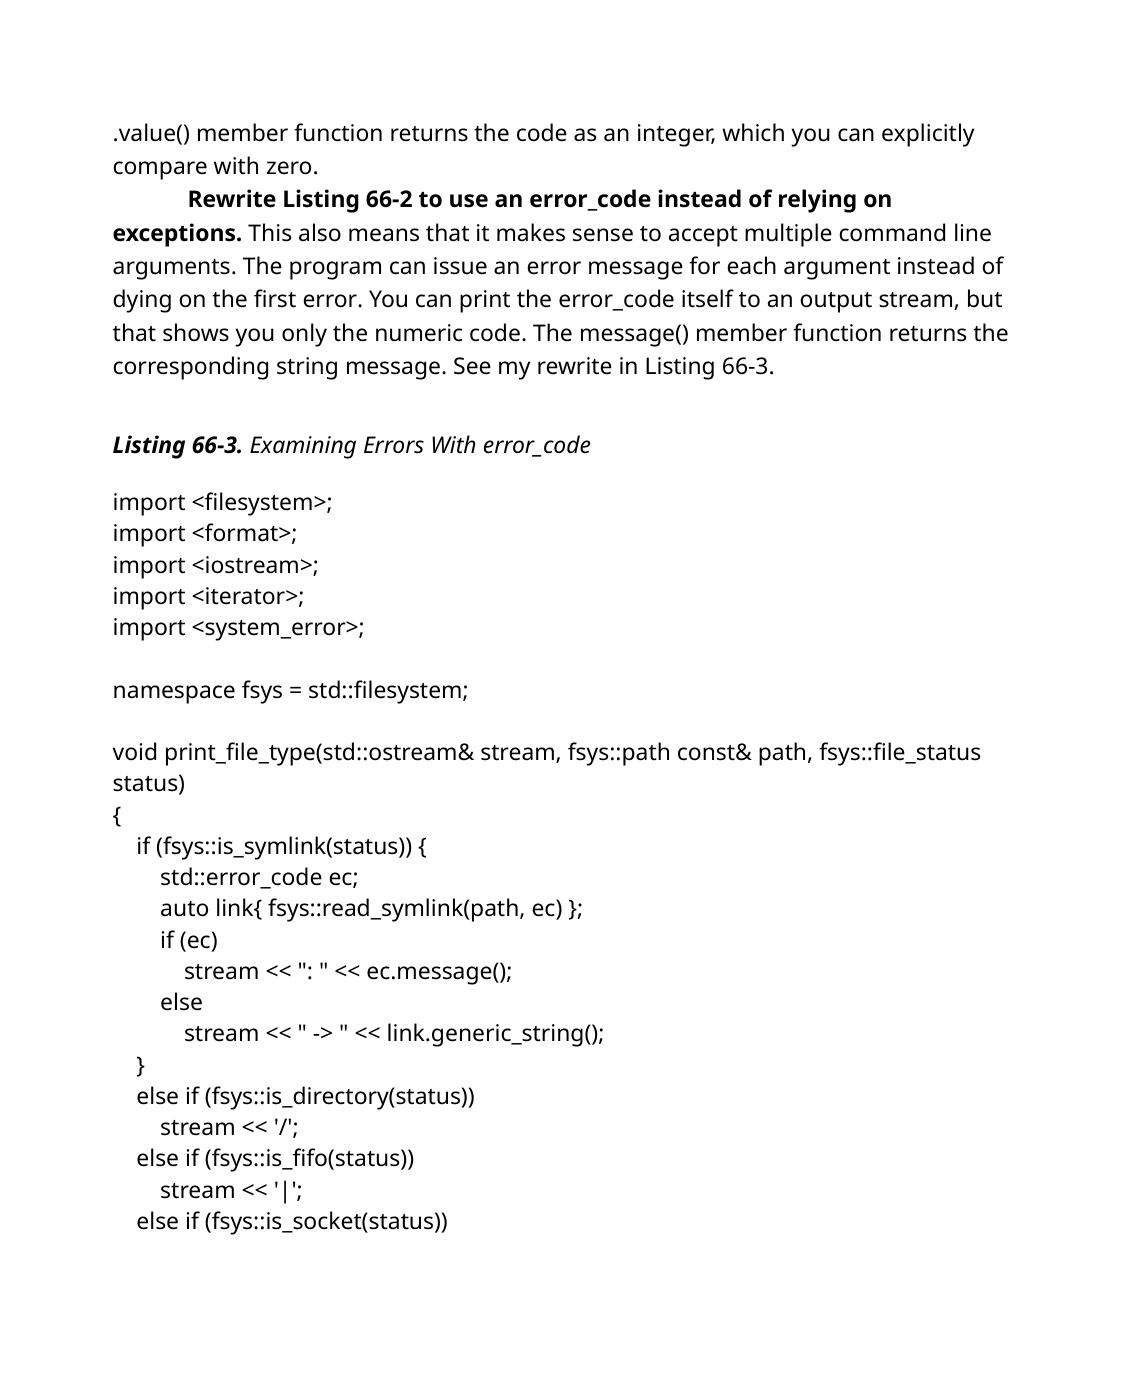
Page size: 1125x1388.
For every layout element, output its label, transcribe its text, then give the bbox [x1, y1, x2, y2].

text import <format>; [112, 517, 1012, 548]
text if (ec) [112, 923, 1012, 955]
text import <iostream>; [112, 548, 1012, 580]
text stream << " -> " << link.generic_string(); [112, 1017, 1012, 1048]
text else if (fsys::is_directory(status)) [112, 1080, 1012, 1111]
text import <filesystem>; [112, 486, 1012, 517]
text if (fsys::is_symlink(status)) { [112, 830, 1012, 861]
text } [112, 1048, 1012, 1080]
text .value() member function returns the code as an integer, which you can explicitly compare with zero. [112, 115, 1012, 181]
text else [112, 986, 1012, 1017]
text Listing 66-3. Examining Errors With error_code [112, 429, 1012, 461]
text stream << '/'; [112, 1111, 1012, 1142]
text void print_file_type(std::ostream& stream, fsys::path const& path, fsys::file_status status) [112, 736, 1012, 798]
text stream << ": " << ec.message(); [112, 955, 1012, 986]
text import <system_error>; [112, 611, 1012, 642]
text auto link{ fsys::read_symlink(path, ec) }; [112, 892, 1012, 923]
text stream << '|'; [112, 1173, 1012, 1205]
text std::error_code ec; [112, 861, 1012, 892]
text namespace fsys = std::filesystem; [112, 673, 1012, 705]
text else if (fsys::is_socket(status)) [112, 1205, 1012, 1236]
text else if (fsys::is_fifo(status)) [112, 1142, 1012, 1173]
text Rewrite Listing 66-2 to use an error_code instead of relying on exceptions. This also means that it makes sense to accept multiple command line arguments. The program can issue an error message for each argument instead of dying on the first error. You can print the error_code itself to an output stream, but that shows you only the numeric code. The message() member function returns the corresponding string message. See my rewrite in Listing 66-3. [112, 181, 1012, 381]
text import <iterator>; [112, 580, 1012, 611]
text { [112, 798, 1012, 830]
